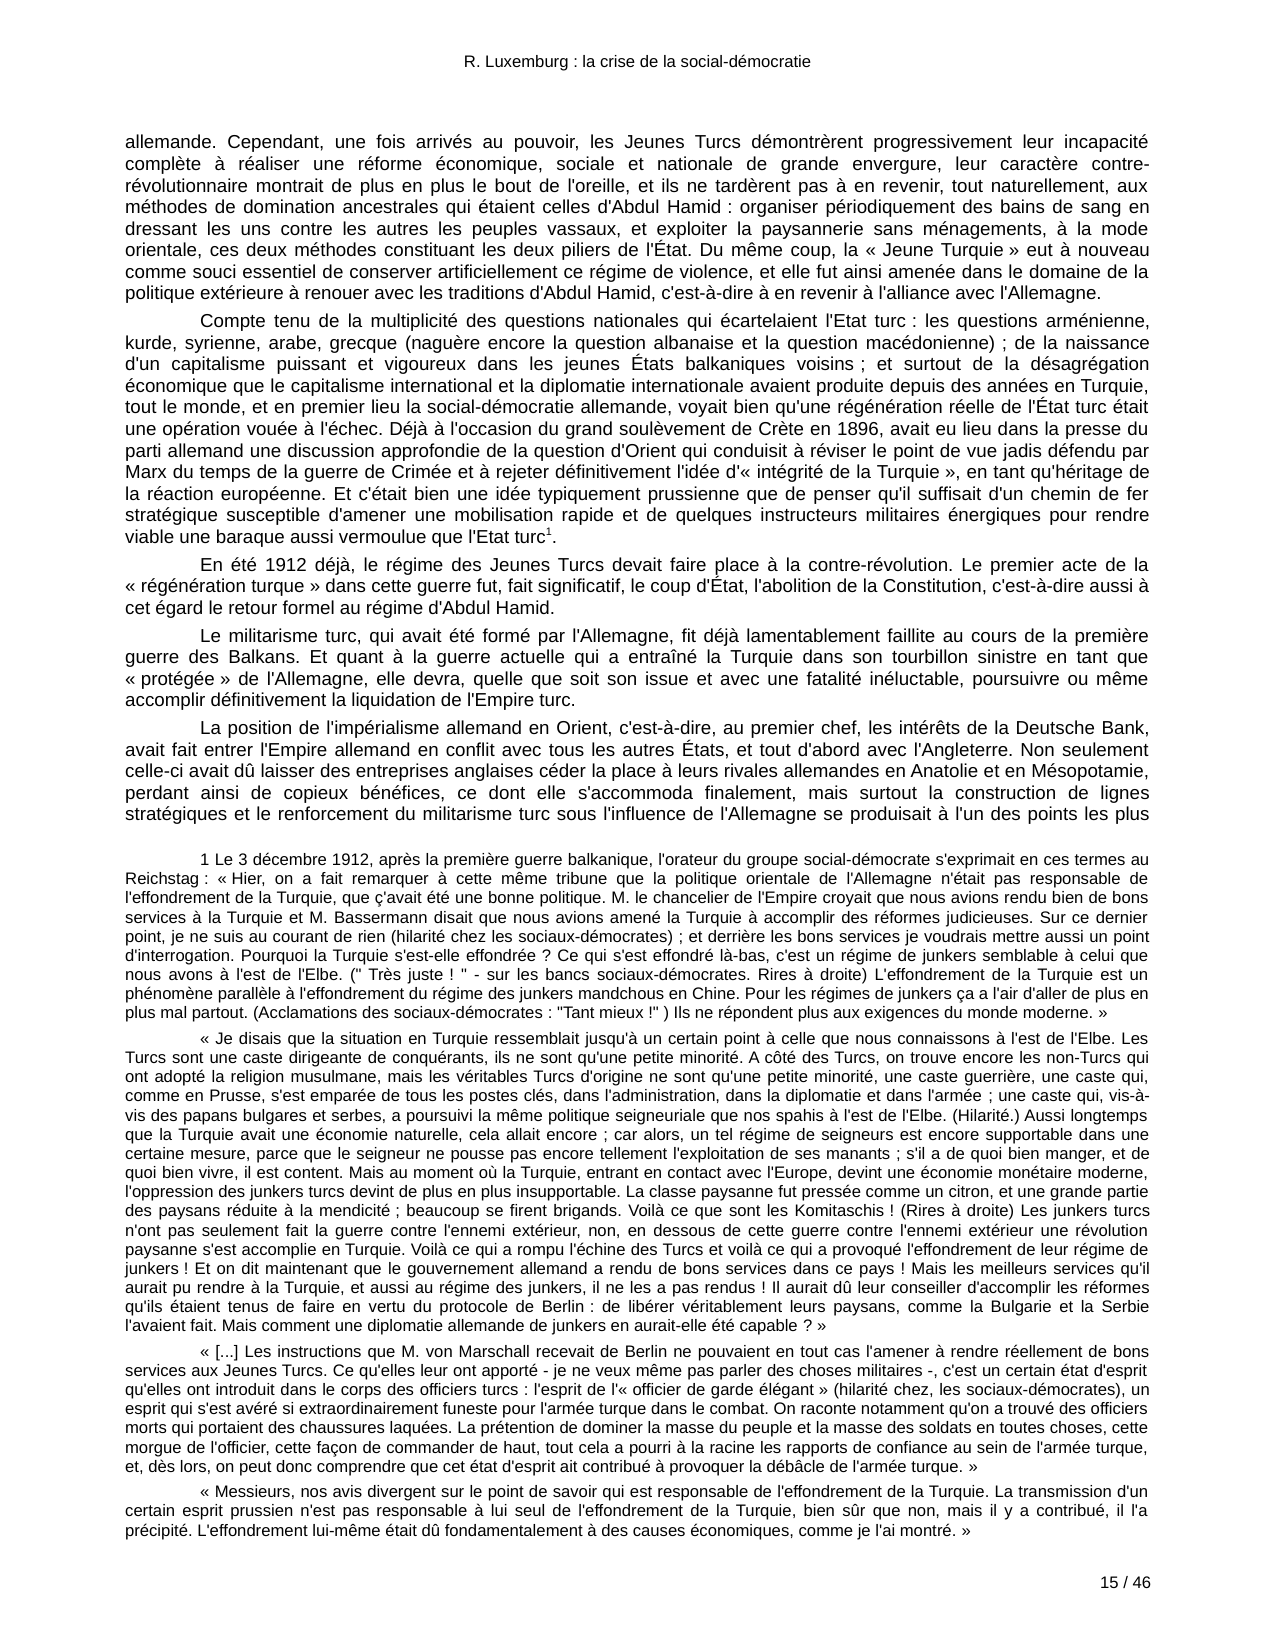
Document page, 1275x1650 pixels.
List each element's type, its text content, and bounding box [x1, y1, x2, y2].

text Compte tenu de la multiplicité des questions nationales qui écartelaient l'Etat turc : les questions arménienne, kurde, syrienne, arabe, grecque (naguère encore la question albanaise et la question macédonienne) ; de la naissance d'un capitalisme puissant et vigoureux dans les jeunes États balkaniques voisins ; et surtout de la désagrégation économique que le capitalisme international et la diplomatie internationale avaient produite depuis des années en Turquie, tout le monde, et en premier lieu la social-démocratie allemande, voyait bien qu'une régénération réelle de l'État turc était une opération vouée à l'échec. Déjà à l'occasion du grand soulèvement de Crète en 1896, avait eu lieu dans la presse du parti allemand une discussion approfondie de la question d'Orient qui conduisit à réviser le point de vue jadis défendu par Marx du temps de la guerre de Crimée et à rejeter définitivement l'idée d'« intégrité de la Turquie », en tant qu'héritage de la réaction européenne. Et c'était bien une idée typiquement prussienne que de penser qu'il suffisait d'un chemin de fer stratégique susceptible d'amener une mobilisation rapide et de quelques instructeurs militaires énergiques pour rendre viable une baraque aussi vermoulue que l'Etat turc. [125, 310, 1150, 547]
text allemande. Cependant, une fois arrivés au pouvoir, les Jeunes Turcs démontrèrent progressivement leur incapacité complète à réaliser une réforme économique, sociale et nationale de grande envergure, leur caractère contre-révolutionnaire montrait de plus en plus le bout de l'oreille, et ils ne tardèrent pas à en revenir, tout naturellement, aux méthodes de domination ancestrales qui étaient celles d'Abdul Hamid : organiser périodiquement des bains de sang en dressant les uns contre les autres les peuples vassaux, et exploiter la paysannerie sans ménagements, à la mode orientale, ces deux méthodes constituant les deux piliers de l'État. Du même coup, la « Jeune Turquie » eut à nouveau comme souci essentiel de conserver artificiellement ce régime de violence, et elle fut ainsi amenée dans le domaine de la politique extérieure à renouer avec les traditions d'Abdul Hamid, c'est-à-dire à en revenir à l'alliance avec l'Allemagne. [125, 131, 1150, 304]
text Le militarisme turc, qui avait été formé par l'Allemagne, fit déjà lamentablement faillite au cours de la première guerre des Balkans. Et quant à la guerre actuelle qui a entraîné la Turquie dans son tourbillon sinistre en tant que « protégée » de l'Allemagne, elle devra, quelle que soit son issue et avec une fatalité inéluctable, poursuivre ou même accomplir définitivement la liquidation de l'Empire turc. [125, 624, 1150, 711]
text Le 3 décembre 1912, après la première guerre balkanique, l'orateur du groupe social-démocrate s'exprimait en ces termes au Reichstag : « Hier, on a fait remarquer à cette même tribune que la politique orientale de l'Allemagne n'était pas responsable de l'effondrement de la Turquie, que ç'avait été une bonne politique. M. le chancelier de l'Empire croyait que nous avions rendu bien de bons services à la Turquie et M. Bassermann disait que nous avions amené la Turquie à accomplir des réformes judicieuses. Sur ce dernier point, je ne suis au courant de rien (hilarité chez les sociaux-démocrates) ; et derrière les bons services je voudrais mettre aussi un point d'interrogation. Pourquoi la Turquie s'est-elle effondrée ? Ce qui s'est effondré là-bas, c'est un régime de junkers semblable à celui que nous avons à l'est de l'Elbe. (" Très juste ! " - sur les bancs sociaux-démocrates. Rires à droite) L'effondrement de la Turquie est un phénomène parallèle à l'effondrement du régime des junkers mandchous en Chine. Pour les régimes de junkers ça a l'air d'aller de plus en plus mal partout. (Acclamations des sociaux-démocrates : "Tant mieux !" ) Ils ne répondent plus aux exigences du monde moderne. » [125, 850, 1150, 1022]
text La position de l'impérialisme allemand en Orient, c'est-à-dire, au premier chef, les intérêts de la Deutsche Bank, avait fait entrer l'Empire allemand en conflit avec tous les autres États, et tout d'abord avec l'Angleterre. Non seulement celle-ci avait dû laisser des entreprises anglaises céder la place à leurs rivales allemandes en Anatolie et en Mésopotamie, perdant ainsi de copieux bénéfices, ce dont elle s'accommoda finalement, mais surtout la construction de lignes stratégiques et le renforcement du militarisme turc sous l'influence de l'Allemagne se produisait à l'un des points les plus [125, 717, 1150, 825]
text « Messieurs, nos avis divergent sur le point de savoir qui est responsable de l'effondrement de la Turquie. La transmission d'un certain esprit prussien n'est pas responsable à lui seul de l'effondrement de la Turquie, bien sûr que non, mais il y a contribué, il l'a précipité. L'effondrement lui-même était dû fondamentalement à des causes économiques, comme je l'ai montré. » [125, 1482, 1150, 1539]
text « Je disais que la situation en Turquie ressemblait jusqu'à un certain point à celle que nous connaissons à l'est de l'Elbe. Les Turcs sont une caste dirigeante de conquérants, ils ne sont qu'une petite minorité. A côté des Turcs, on trouve encore les non-Turcs qui ont adopté la religion musulmane, mais les véritables Turcs d'origine ne sont qu'une petite minorité, une caste guerrière, une caste qui, comme en Prusse, s'est emparée de tous les postes clés, dans l'administration, dans la diplomatie et dans l'armée ; une caste qui, vis-à-vis des papans bulgares et serbes, a poursuivi la même politique seigneuriale que nos spahis à l'est de l'Elbe. (Hilarité.) Aussi longtemps que la Turquie avait une économie naturelle, cela allait encore ; car alors, un tel régime de seigneurs est encore supportable dans une certaine mesure, parce que le seigneur ne pousse pas encore tellement l'exploitation de ses manants ; s'il a de quoi bien manger, et de quoi bien vivre, il est content. Mais au moment où la Turquie, entrant en contact avec l'Europe, devint une économie monétaire moderne, l'oppression des junkers turcs devint de plus en plus insupportable. La classe paysanne fut pressée comme un citron, et une grande partie des paysans réduite à la mendicité ; beaucoup se firent brigands. Voilà ce que sont les Komitaschis ! (Rires à droite) Les junkers turcs n'ont pas seulement fait la guerre contre l'ennemi extérieur, non, en dessous de cette guerre contre l'ennemi extérieur une révolution paysanne s'est accomplie en Turquie. Voilà ce qui a rompu l'échine des Turcs et voilà ce qui a provoqué l'effondrement de leur régime de junkers ! Et on dit maintenant que le gouvernement allemand a rendu de bons services dans ce pays ! Mais les meilleurs services qu'il aurait pu rendre à la Turquie, et aussi au régime des junkers, il ne les a pas rendus ! Il aurait dû leur conseiller d'accomplir les réformes qu'ils étaient tenus de faire en vertu du protocole de Berlin : de libérer véritablement leurs paysans, comme la Bulgarie et la Serbie l'avaient fait. Mais comment une diplomatie allemande de junkers en aurait-elle été capable ? » [125, 1029, 1150, 1335]
text En été 1912 déjà, le régime des Jeunes Turcs devait faire place à la contre-révolution. Le premier acte de la « régénération turque » dans cette guerre fut, fait significatif, le coup d'État, l'abolition de la Constitution, c'est-à-dire aussi à cet égard le retour formel au régime d'Abdul Hamid. [125, 553, 1150, 618]
text « [...] Les instructions que M. von Marschall recevait de Berlin ne pouvaient en tout cas l'amener à rendre réellement de bons services aux Jeunes Turcs. Ce qu'elles leur ont apporté - je ne veux même pas parler des choses militaires -, c'est un certain état d'esprit qu'elles ont introduit dans le corps des officiers turcs : l'esprit de l'« officier de garde élégant » (hilarité chez, les sociaux-démocrates), un esprit qui s'est avéré si extraordinairement funeste pour l'armée turque dans le combat. On raconte notamment qu'on a trouvé des officiers morts qui portaient des chaussures laquées. La prétention de dominer la masse du peuple et la masse des soldats en toutes choses, cette morgue de l'officier, cette façon de commander de haut, tout cela a pourri à la racine les rapports de confiance au sein de l'armée turque, et, dès lors, on peut donc comprendre que cet état d'esprit ait contribué à provoquer la débâcle de l'armée turque. » [125, 1342, 1150, 1476]
